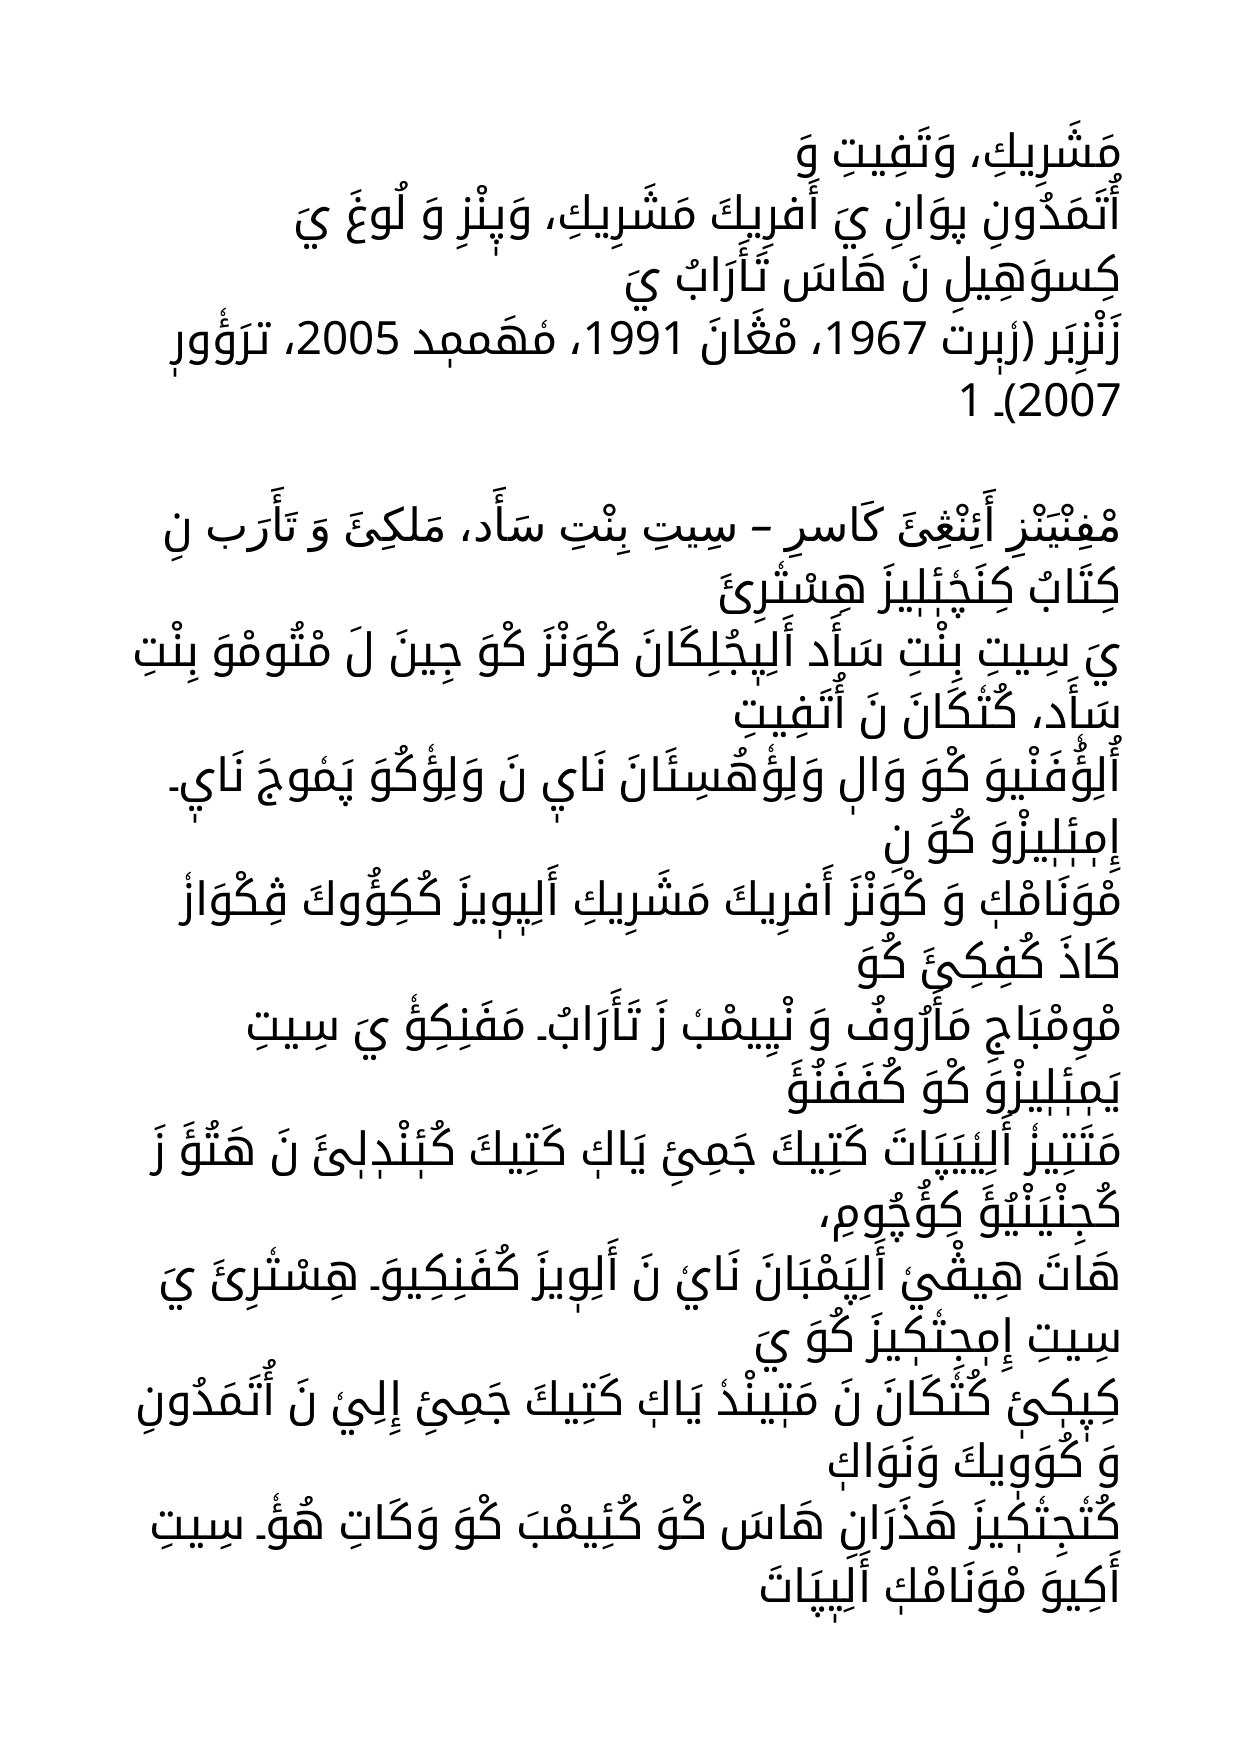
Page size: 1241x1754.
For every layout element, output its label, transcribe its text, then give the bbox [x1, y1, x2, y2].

text كِپٖكٖئٖ كُتٗكَانَ نَ مَتٖينْدٗ يَاكٖ كَتِيكَ جَمِئِ إِلِيٗ نَ أُتَمَدُونِ وَ كُوَوٖيكَ وَنَوَاكٖ [118, 1366, 1122, 1491]
text هَاتَ هِيڤْيٗ أَلِپَمْبَانَ نَايٗ نَ أَلِوٖيزَ كُفَنِكِيوَ۔ هِسْتٗرِئَ يَ سِيتِ إِمٖجِتٗكٖيزَ كُوَ يَ [118, 1241, 1122, 1366]
text يَ سِيتِ بِنْتِ سَأَد أَلِيٖجُلِكَانَ كْوَنْزَ كْوَ جِينَ لَ مْتُومْوَ بِنْتِ سَأَد، كُتٗكَانَ نَ أُتَفِيتِ [118, 617, 1122, 742]
text مْوَنَامْكٖ وَ كْوَنْزَ أَفرِيكَ مَشَرِيكِ أَلِيٖوٖيزَ كُكِؤُوكَ ڤِكْوَازٗ كَاذَ كُفِكِئَ كُوَ [118, 867, 1122, 992]
text زَنْزِبَر (رٗبٖرت 1967، مْڠَانَ 1991، مٗهَممٖد 2005، ترَؤٗورٖ 2007)۔ 1 [118, 305, 1122, 430]
text كُتٗجِتٗكٖيزَ هَذَرَانِ هَاسَ كْوَ كُئِيمْبَ كْوَ وَكَاتِ هُؤٗ۔ سِيتِ أَكِيوَ مْوَنَامْكٖ أَلِيٖپَاتَ [118, 1491, 1122, 1616]
text أُلِؤُٗفَنْيوَ كْوَ وَالٖ وَلِؤٗهُسِئَانَ نَايٖ نَ وَلِؤٗكُوَ پَمٗوجَ نَايٖ۔ إِمٖئٖلٖيزْوَ كُوَ نِ [118, 742, 1122, 867]
text مَتَتِيزٗ أَلِيٗيَپَاتَ كَتِيكَ جَمِئِ يَاكٖ كَتِيكَ كُئٖنْدٖلٖئَ نَ هَتُؤَ زَ كُجِنْيَنْيُؤَ كِؤُچُومِ، [118, 1116, 1122, 1241]
text مْفِنْيَنْزِ أَئِنْڠِئَ كَاسرِ – سِيتِ بِنْتِ سَأَد، مَلكِئَ وَ تَأَرَب نِ كِتَابُ كِنَچٗئٖلٖيزَ هِسْتٗرِئَ [118, 492, 1122, 617]
text أُتَمَدُونِ پوَانِ يَ أَفرِيكَ مَشَرِيكِ، وَپٖنْزِ وَ لُوغَ يَ كِسوَهِيلِ نَ هَاسَ تَأَرَابُ يَ [118, 181, 1122, 305]
text مَشَرِيكِ، وَتَفِيتِ وَ [118, 118, 1122, 181]
text مْوِمْبَاجِ مَأَرُوفُ وَ نْيِيمْبٗ زَ تَأَرَابُ۔ مَفَنِكِؤٗ يَ سِيتِ يَمٖئٖلٖيزْوَ كْوَ كُفَفَنُؤَ [118, 992, 1122, 1116]
